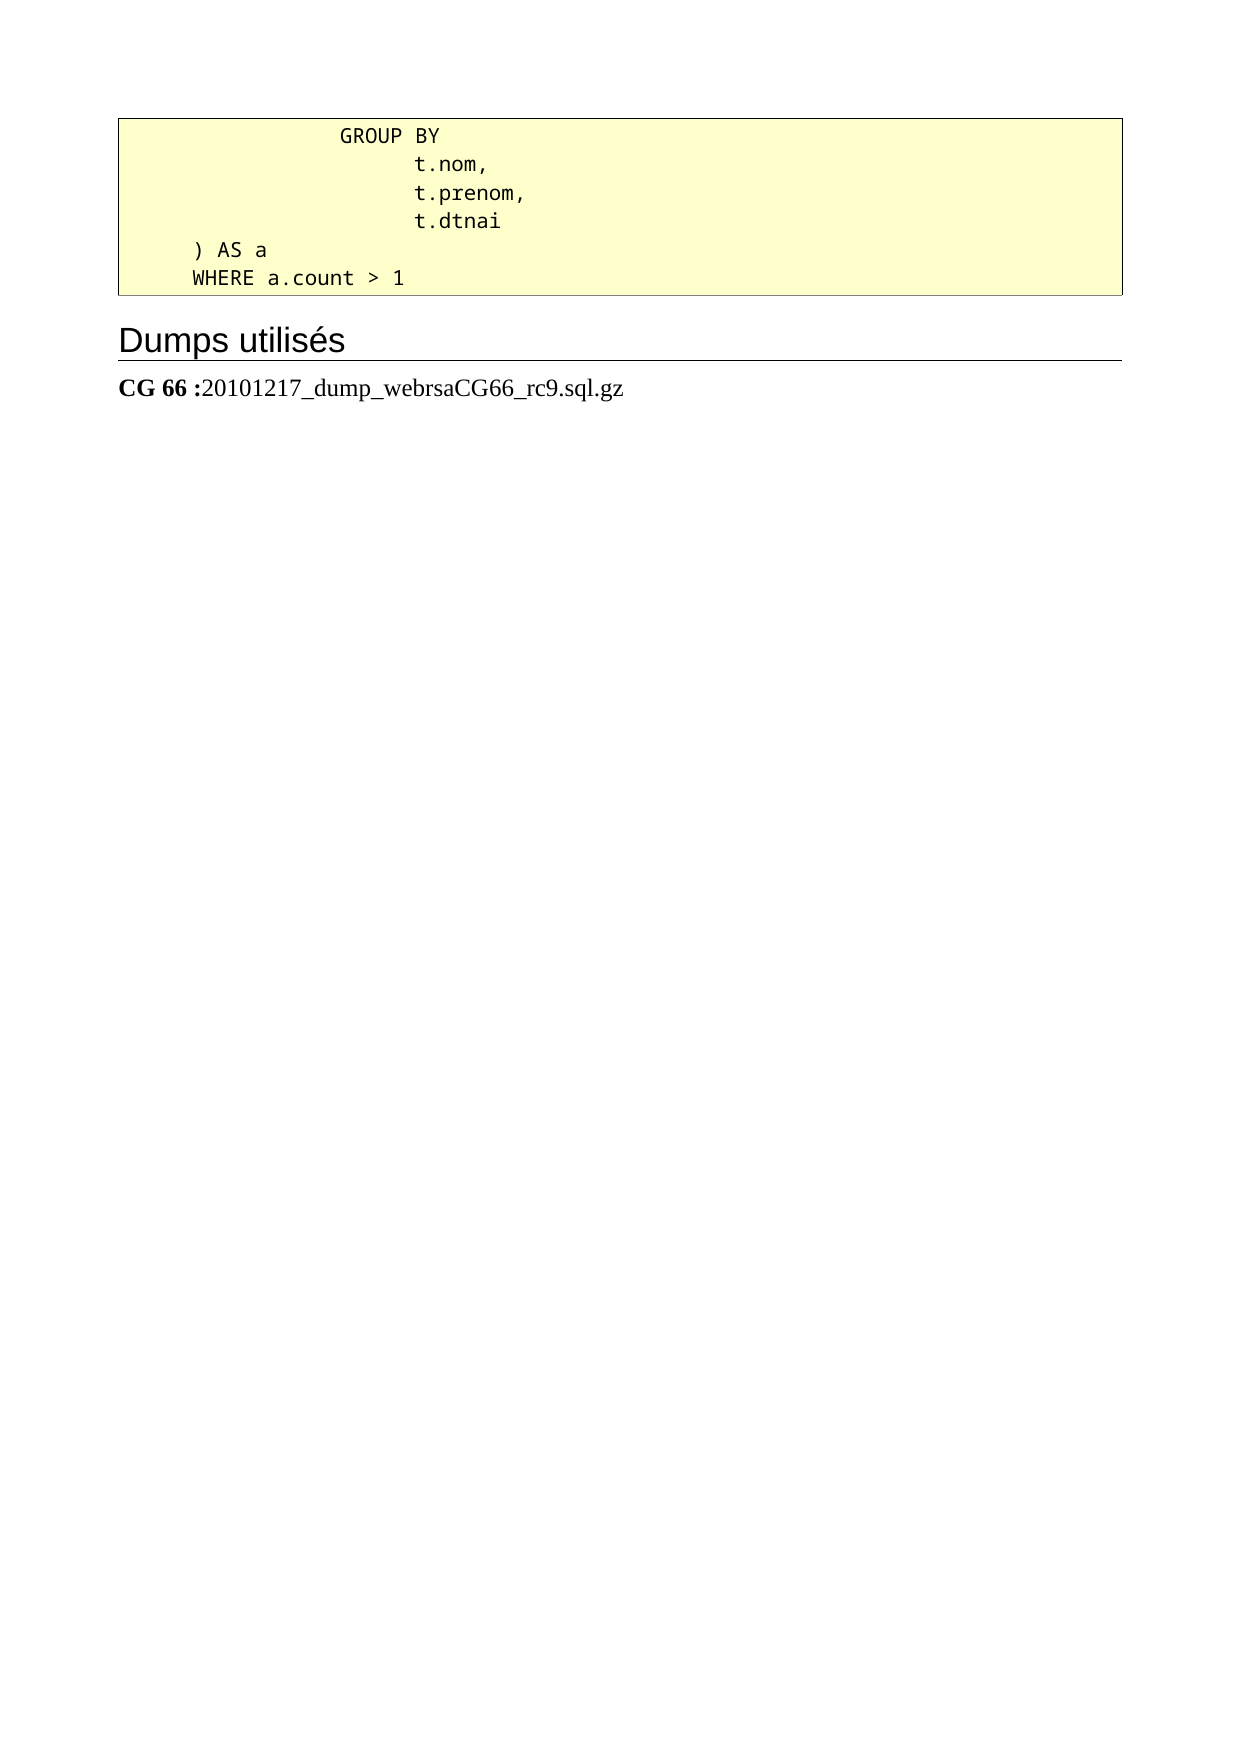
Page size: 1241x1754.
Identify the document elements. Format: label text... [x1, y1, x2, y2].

text CG 66 :20101217_dump_webrsaCG66_rc9.sql.gz [118, 373, 1122, 401]
text t.nom, [119, 147, 1122, 175]
subtitle Dumps utilisés [118, 320, 1122, 360]
text t.dtnai [119, 203, 1122, 232]
text ) AS a [119, 232, 1122, 260]
text WHERE a.count > 1 [119, 260, 1122, 295]
text t.prenom, [119, 175, 1122, 203]
text GROUP BY [119, 119, 1122, 147]
